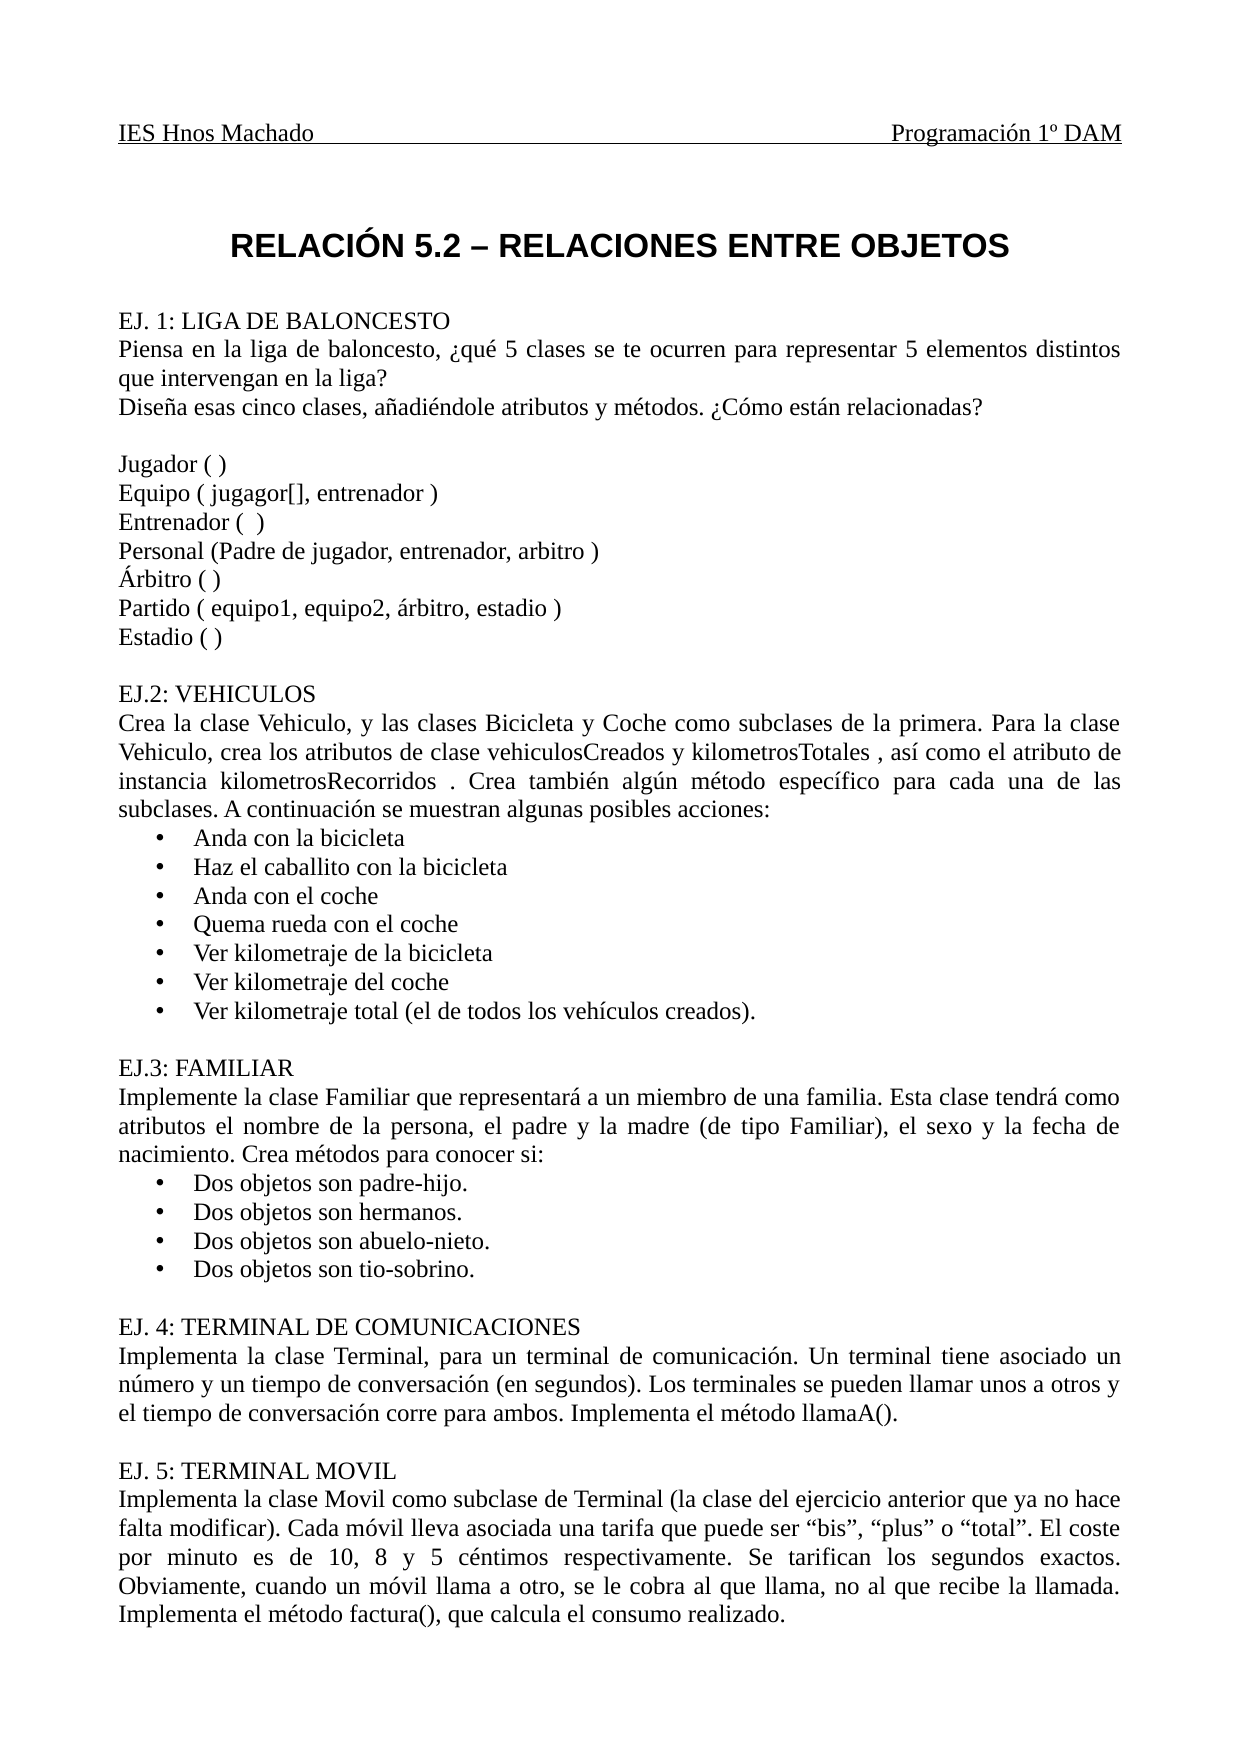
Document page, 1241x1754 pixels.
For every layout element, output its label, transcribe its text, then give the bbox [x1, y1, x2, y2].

text Implementa la clase Movil como subclase de Terminal (la clase del ejercicio anterior que ya no hace falta modificar). Cada móvil lleva asociada una tarifa que puede ser “bis”, “plus” o “total”. El coste por minuto es de 10, 8 y 5 céntimos respectivamente. Se tarifican los segundos exactos. Obviamente, cuando un móvil llama a otro, se le cobra al que llama, no al que recibe la llamada. Implementa el método factura(), que calcula el consumo realizado. [118, 1484, 1122, 1628]
list Ver kilometraje del coche [156, 967, 1122, 996]
text Partido ( equipo1, equipo2, árbitro, estadio ) [118, 593, 1122, 622]
list Quema rueda con el coche [156, 909, 1122, 938]
list Ver kilometraje total (el de todos los vehículos creados). [156, 996, 1122, 1024]
text Estadio ( ) [118, 622, 1122, 651]
text EJ.2: VEHICULOS [118, 679, 1122, 708]
text Implemente la clase Familiar que representará a un miembro de una familia. Esta clase tendrá como atributos el nombre de la persona, el padre y la madre (de tipo Familiar), el sexo y la fecha de nacimiento. Crea métodos para conocer si: [118, 1082, 1122, 1168]
list Dos objetos son hermanos. [156, 1197, 1122, 1226]
text Personal (Padre de jugador, entrenador, arbitro ) [118, 536, 1122, 564]
text Equipo ( jugagor[], entrenador ) [118, 478, 1122, 507]
text Diseña esas cinco clases, añadiéndole atributos y métodos. ¿Cómo están relacionadas? [118, 392, 1122, 421]
text Crea la clase Vehiculo, y las clases Bicicleta y Coche como subclases de la primera. Para la clase Vehiculo, crea los atributos de clase vehiculosCreados y kilometrosTotales , así como el atributo de instancia kilometrosRecorridos . Crea también algún método específico para cada una de las subclases. A continuación se muestran algunas posibles acciones: [118, 708, 1122, 823]
list Haz el caballito con la bicicleta [156, 852, 1122, 881]
text Entrenador ( ) [118, 507, 1122, 536]
list Dos objetos son abuelo-nieto. [156, 1226, 1122, 1254]
text EJ. 5: TERMINAL MOVIL [118, 1456, 1122, 1484]
text EJ.3: FAMILIAR [118, 1053, 1122, 1082]
text Jugador ( ) [118, 449, 1122, 478]
subtitle RELACIÓN 5.2 – RELACIONES ENTRE OBJETOS [118, 226, 1122, 264]
list Anda con el coche [156, 881, 1122, 909]
list Ver kilometraje de la bicicleta [156, 938, 1122, 967]
list Dos objetos son tio-sobrino. [156, 1254, 1122, 1283]
list Anda con la bicicleta [156, 823, 1122, 852]
text Piensa en la liga de baloncesto, ¿qué 5 clases se te ocurren para representar 5 elementos distintos que intervengan en la liga? [118, 334, 1122, 392]
text EJ. 4: TERMINAL DE COMUNICACIONES [118, 1312, 1122, 1341]
text EJ. 1: LIGA DE BALONCESTO [118, 306, 1122, 334]
text Implementa la clase Terminal, para un terminal de comunicación. Un terminal tiene asociado un número y un tiempo de conversación (en segundos). Los terminales se pueden llamar unos a otros y el tiempo de conversación corre para ambos. Implementa el método llamaA(). [118, 1341, 1122, 1427]
list Dos objetos son padre-hijo. [156, 1168, 1122, 1197]
text Árbitro ( ) [118, 564, 1122, 593]
